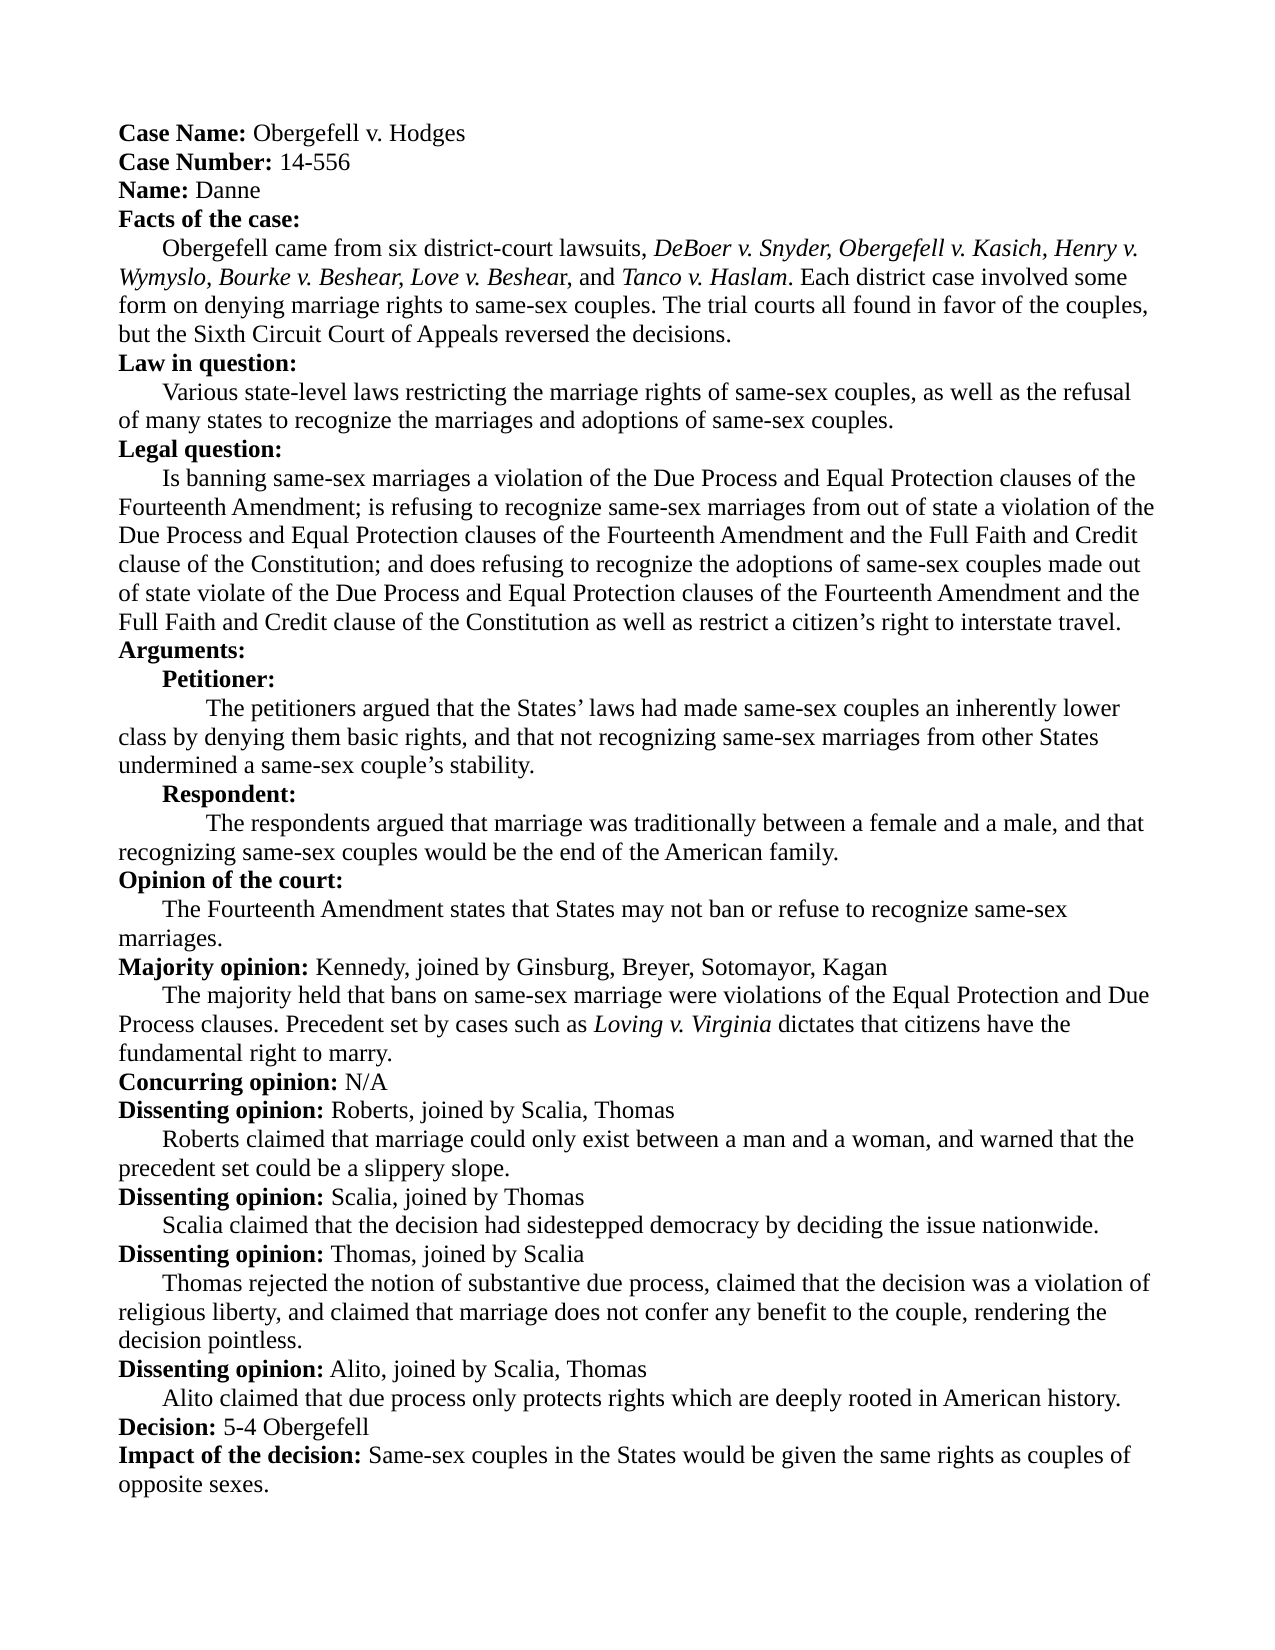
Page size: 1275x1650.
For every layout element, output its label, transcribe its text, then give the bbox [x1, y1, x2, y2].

text Petitioner: [118, 664, 1157, 693]
text Obergefell came from six district-court lawsuits, DeBoer v. Snyder, Obergefell v. Kasich, Henry v. Wymyslo, Bourke v. Beshear, Love v. Beshear, and Tanco v. Haslam. Each district case involved some form on denying marriage rights to same-sex couples. The trial courts all found in favor of the couples, but the Sixth Circuit Court of Appeals reversed the decisions. [118, 233, 1157, 348]
text Arguments: [118, 636, 1157, 664]
text Respondent: [118, 779, 1157, 808]
text The Fourteenth Amendment states that States may not ban or refuse to recognize same-sex marriages. [118, 894, 1157, 952]
text The petitioners argued that the States’ laws had made same-sex couples an inherently lower class by denying them basic rights, and that not recognizing same-sex marriages from other States undermined a same-sex couple’s stability. [118, 693, 1157, 779]
text Law in question: [118, 348, 1157, 377]
text Dissenting opinion: Thomas, joined by Scalia [118, 1239, 1157, 1268]
text Scalia claimed that the decision had sidestepped democracy by deciding the issue nationwide. [118, 1211, 1157, 1239]
text Dissenting opinion: Alito, joined by Scalia, Thomas [118, 1354, 1157, 1383]
text The majority held that bans on same-sex marriage were violations of the Equal Protection and Due Process clauses. Precedent set by cases such as Loving v. Virginia dictates that citizens have the fundamental right to marry. [118, 981, 1157, 1067]
text Decision: 5-4 Obergefell [118, 1412, 1157, 1441]
text Dissenting opinion: Roberts, joined by Scalia, Thomas [118, 1096, 1157, 1124]
text Case Number: 14-556 [118, 147, 1157, 176]
text Alito claimed that due process only protects rights which are deeply rooted in American history. [118, 1383, 1157, 1412]
text Case Name: Obergefell v. Hodges [118, 118, 1157, 147]
text Concurring opinion: N/A [118, 1067, 1157, 1096]
text Majority opinion: Kennedy, joined by Ginsburg, Breyer, Sotomayor, Kagan [118, 952, 1157, 981]
text Is banning same-sex marriages a violation of the Due Process and Equal Protection clauses of the Fourteenth Amendment; is refusing to recognize same-sex marriages from out of state a violation of the Due Process and Equal Protection clauses of the Fourteenth Amendment and the Full Faith and Credit clause of the Constitution; and does refusing to recognize the adoptions of same-sex couples made out of state violate of the Due Process and Equal Protection clauses of the Fourteenth Amendment and the Full Faith and Credit clause of the Constitution as well as restrict a citizen’s right to interstate travel. [118, 463, 1157, 636]
text Legal question: [118, 434, 1157, 463]
text Name: Danne [118, 176, 1157, 204]
text The respondents argued that marriage was traditionally between a female and a male, and that recognizing same-sex couples would be the end of the American family. [118, 808, 1157, 866]
text Dissenting opinion: Scalia, joined by Thomas [118, 1182, 1157, 1211]
text Opinion of the court: [118, 866, 1157, 894]
text Facts of the case: [118, 204, 1157, 233]
text Impact of the decision: Same-sex couples in the States would be given the same rights as couples of opposite sexes. [118, 1441, 1157, 1498]
text Thomas rejected the notion of substantive due process, claimed that the decision was a violation of religious liberty, and claimed that marriage does not confer any benefit to the couple, rendering the decision pointless. [118, 1268, 1157, 1354]
text Various state-level laws restricting the marriage rights of same-sex couples, as well as the refusal of many states to recognize the marriages and adoptions of same-sex couples. [118, 377, 1157, 434]
text Roberts claimed that marriage could only exist between a man and a woman, and warned that the precedent set could be a slippery slope. [118, 1124, 1157, 1182]
